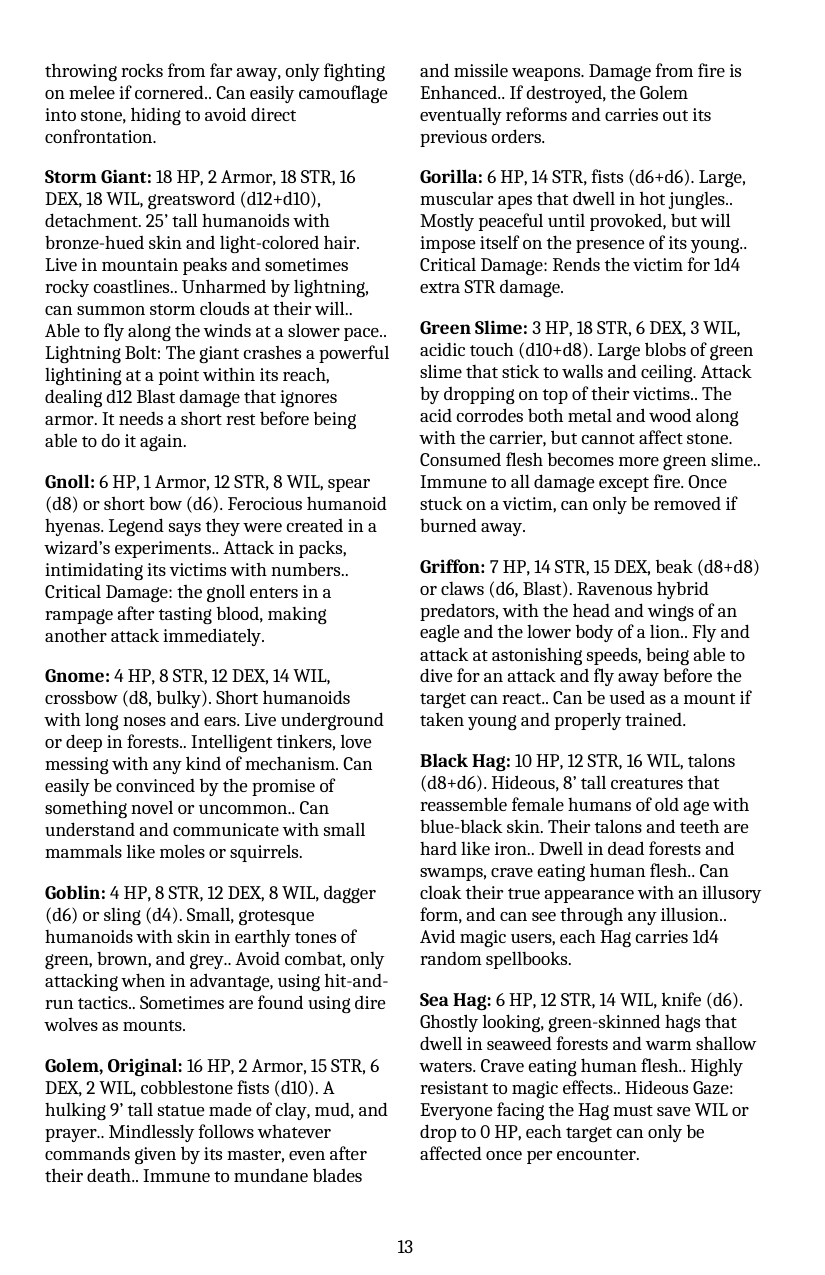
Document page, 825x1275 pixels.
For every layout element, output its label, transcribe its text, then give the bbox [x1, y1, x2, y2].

text Goblin: 4 HP, 8 STR, 12 DEX, 8 WIL, dagger (d6) or sling (d4). Small, grotesque humanoids with skin in earthly tones of green, brown, and grey.. Avoid combat, only attacking when in advantage, using hit-and-run tactics.. Sometimes are found using dire wolves as mounts. [45, 882, 390, 1036]
text Black Hag: 10 HP, 12 STR, 16 WIL, talons (d8+d6). Hideous, 8’ tall creatures that reassemble female humans of old age with blue-black skin. Their talons and teeth are hard like iron.. Dwell in dead forests and swamps, crave eating human flesh.. Can cloak their true appearance with an illusory form, and can see through any illusion.. Avid magic users, each Hag carries 1d4 random spellbooks. [420, 750, 765, 970]
text throwing rocks from far away, only fighting on melee if cornered.. Can easily camouflage into stone, hiding to avoid direct confrontation. [45, 60, 390, 148]
text Gnome: 4 HP, 8 STR, 12 DEX, 14 WIL, crossbow (d8, bulky). Short humanoids with long noses and ears. Live underground or deep in forests.. Intelligent tinkers, love messing with any kind of mechanism. Can easily be convinced by the promise of something novel or uncommon.. Can understand and communicate with small mammals like moles or squirrels. [45, 666, 390, 863]
text Green Slime: 3 HP, 18 STR, 6 DEX, 3 WIL, acidic touch (d10+d8). Large blobs of green slime that stick to walls and ceiling. Attack by dropping on top of their victims.. The acid corrodes both metal and wood along with the carrier, but cannot affect stone. Consumed flesh becomes more green slime.. Immune to all damage except fire. Once stuck on a victim, can only be removed if burned away. [420, 317, 765, 537]
text Sea Hag: 6 HP, 12 STR, 14 WIL, knife (d6). Ghostly looking, green-skinned hags that dwell in seaweed forests and warm shallow waters. Crave eating human flesh.. Highly resistant to magic effects.. Hideous Gaze: Everyone facing the Hag must save WIL or drop to 0 HP, each target can only be affected once per encounter. [420, 989, 765, 1165]
text Storm Giant: 18 HP, 2 Armor, 18 STR, 16 DEX, 18 WIL, greatsword (d12+d10), detachment. 25’ tall humanoids with bronze-hued skin and light-colored hair. Live in mountain peaks and sometimes rocky coastlines.. Unharmed by lightning, can summon storm clouds at their will.. Able to fly along the winds at a slower pace.. Lightning Bolt: The giant crashes a powerful lightining at a point within its reach, dealing d12 Blast damage that ignores armor. It needs a short rest before being able to do it again. [45, 167, 390, 452]
text Golem, Original: 16 HP, 2 Armor, 15 STR, 6 DEX, 2 WIL, cobblestone fists (d10). A hulking 9’ tall statue made of clay, mud, and prayer.. Mindlessly follows whatever commands given by its master, even after their death.. Immune to mundane blades [45, 1055, 390, 1187]
text and missile weapons. Damage from fire is Enhanced.. If destroyed, the Golem eventually reforms and carries out its previous orders. [420, 60, 765, 148]
text Gnoll: 6 HP, 1 Armor, 12 STR, 8 WIL, spear (d8) or short bow (d6). Ferocious humanoid hyenas. Legend says they were created in a wizard’s experiments.. Attack in packs, intimidating its victims with numbers.. Critical Damage: the gnoll enters in a rampage after tasting blood, making another attack immediately. [45, 471, 390, 647]
text Griffon: 7 HP, 14 STR, 15 DEX, beak (d8+d8) or claws (d6, Blast). Ravenous hybrid predators, with the head and wings of an eagle and the lower body of a lion.. Fly and attack at astonishing speeds, being able to dive for an attack and fly away before the target can react.. Can be used as a mount if taken young and properly trained. [420, 556, 765, 732]
text Gorilla: 6 HP, 14 STR, fists (d6+d6). Large, muscular apes that dwell in hot jungles.. Mostly peaceful until provoked, but will impose itself on the presence of its young.. Critical Damage: Rends the victim for 1d4 extra STR damage. [420, 167, 765, 298]
